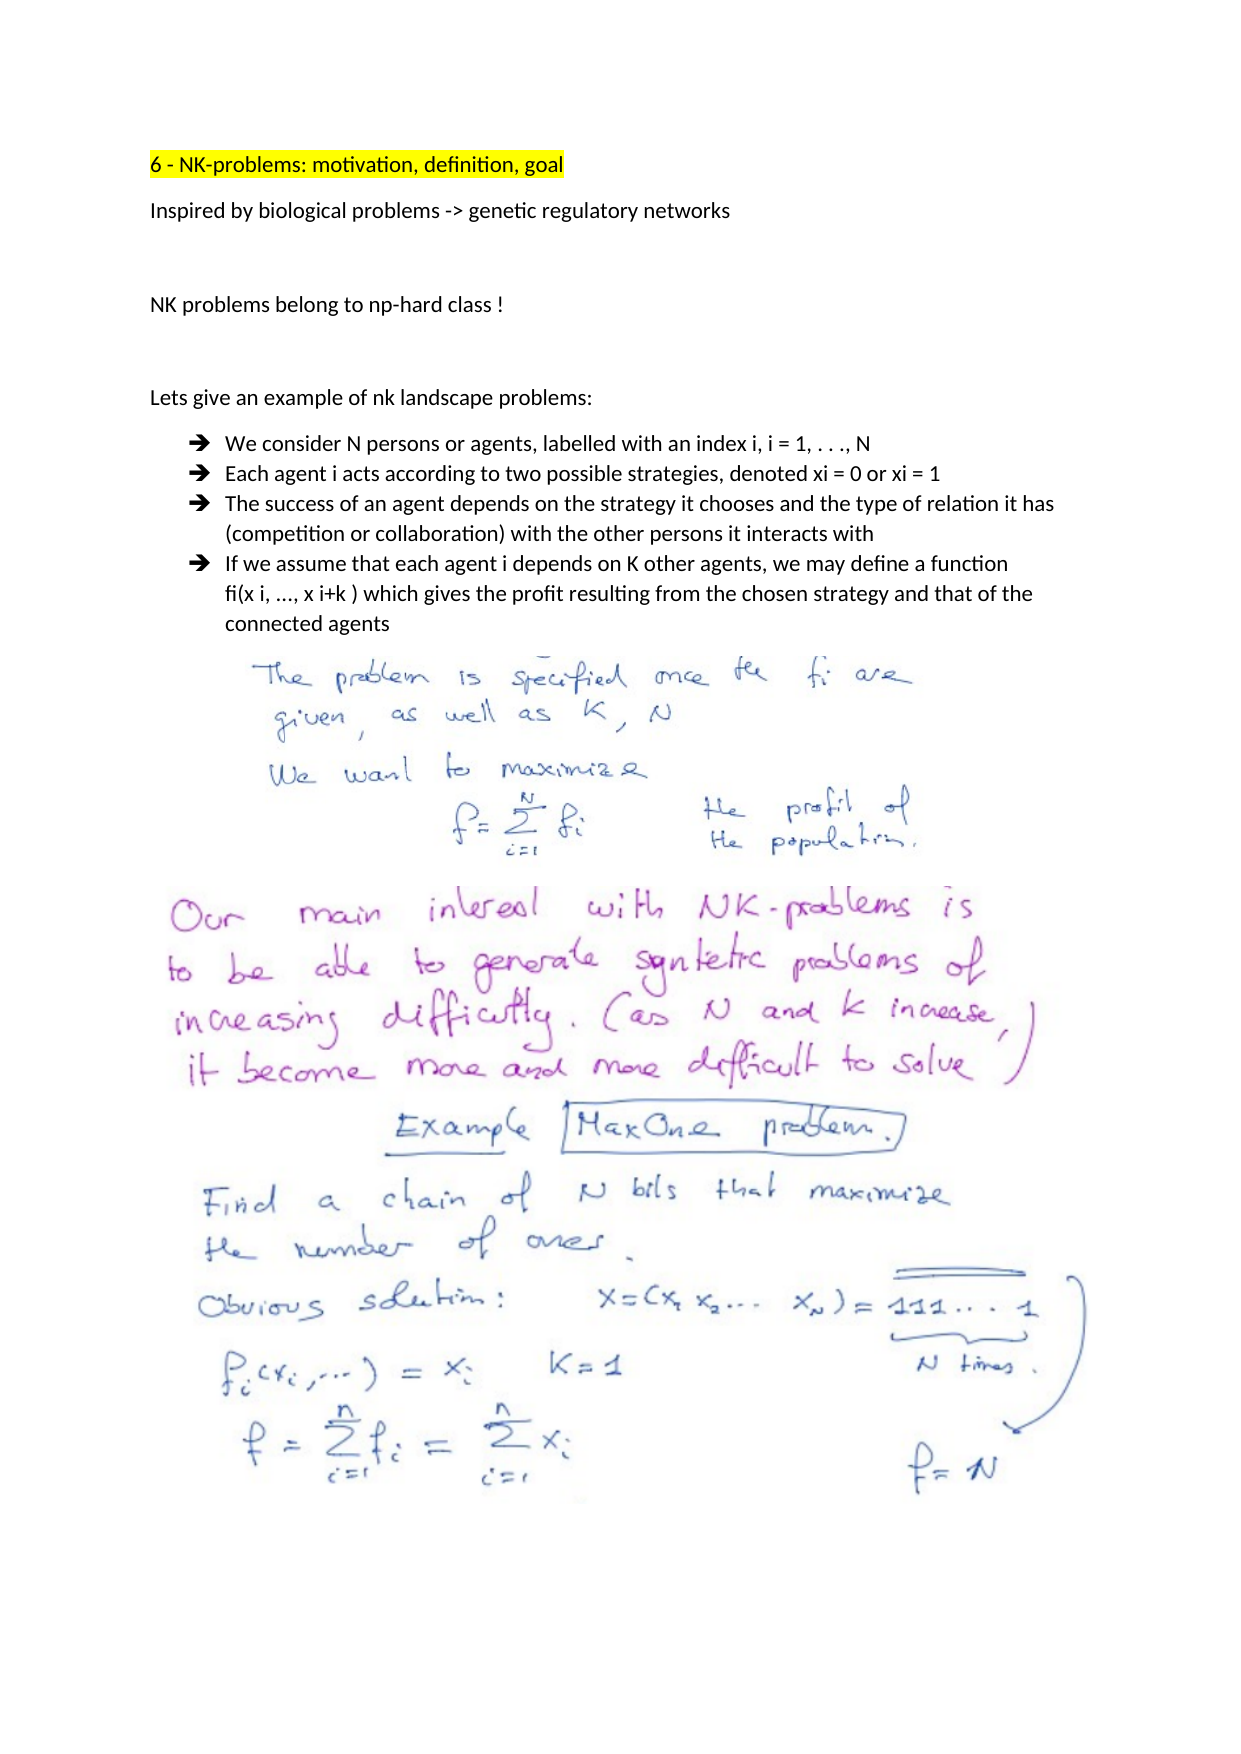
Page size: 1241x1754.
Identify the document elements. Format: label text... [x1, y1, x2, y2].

text NK problems belong to np-hard class ! [150, 290, 1090, 318]
list The success of an agent depends on the strategy it chooses and the type of relation it has (competition or collaboration) with the other persons it interacts with [187, 489, 1090, 547]
text 6 - NK-problems: motivation, definition, goal [150, 150, 1090, 178]
list If we assume that each agent i depends on K other agents, we may define a function fi(x i, ..., x i+k ) which gives the profit resulting from the chosen strategy and that of the connected agents [187, 549, 1090, 637]
text Inspired by biological problems -> genetic regulatory networks [150, 197, 1090, 224]
list We consider N persons or agents, labelled with an index i, i = 1, . . ., N [187, 429, 1090, 457]
text Lets give an example of nk landscape problems: [150, 383, 1090, 411]
list Each agent i acts according to two possible strategies, denoted xi = 0 or xi = 1 [187, 459, 1090, 487]
